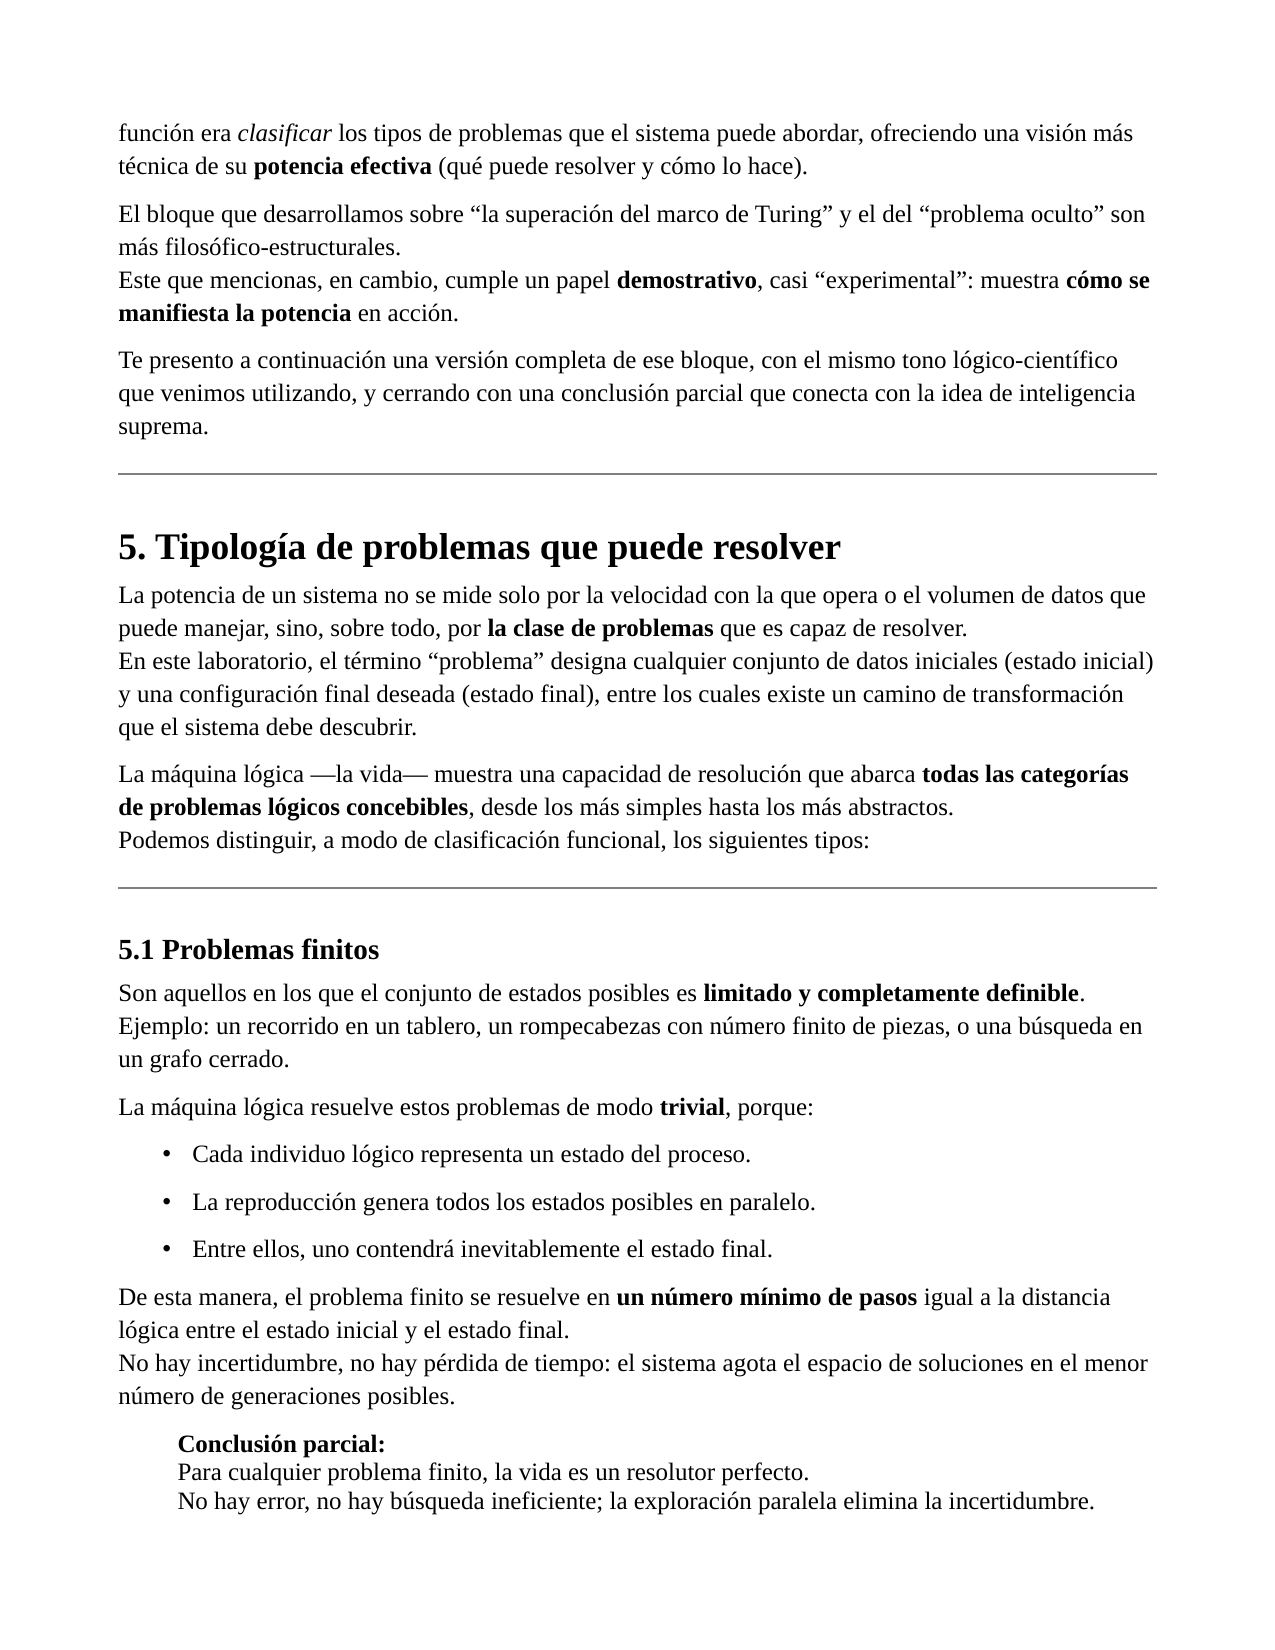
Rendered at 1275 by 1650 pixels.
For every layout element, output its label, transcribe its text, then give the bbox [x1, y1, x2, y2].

text Son aquellos en los que el conjunto de estados posibles es limitado y completamente definible. Ejemplo: un recorrido en un tablero, un rompecabezas con número finito de piezas, o una búsqueda en un grafo cerrado. [118, 978, 1157, 1073]
list La reproducción genera todos los estados posibles en paralelo. [162, 1187, 1157, 1216]
subtitle 5.1 Problemas finitos [118, 932, 1157, 966]
text función era clasificar los tipos de problemas que el sistema puede abordar, ofreciendo una visión más técnica de su potencia efectiva (qué puede resolver y cómo lo hace). [118, 118, 1157, 180]
list Entre ellos, uno contendrá inevitablemente el estado final. [162, 1234, 1157, 1263]
list Cada individuo lógico representa un estado del proceso. [162, 1139, 1157, 1168]
text De esta manera, el problema finito se resuelve en un número mínimo de pasos igual a la distancia lógica entre el estado inicial y el estado final. No hay incertidumbre, no hay pérdida de tiempo: el sistema agota el espacio de soluciones en el menor número de generaciones posibles. [118, 1282, 1157, 1410]
text Te presento a continuación una versión completa de ese bloque, con el mismo tono lógico-científico que venimos utilizando, y cerrando con una conclusión parcial que conecta con la idea de inteligencia suprema. [118, 345, 1157, 440]
text La máquina lógica resuelve estos problemas de modo trivial, porque: [118, 1092, 1157, 1120]
subtitle 5. Tipología de problemas que puede resolver [118, 524, 1157, 567]
text Conclusión parcial: Para cualquier problema finito, la vida es un resolutor perfecto. No hay error, no hay búsqueda ineficiente; la exploración paralela elimina la incertidumbre. [177, 1429, 1098, 1515]
text La potencia de un sistema no se mide solo por la velocidad con la que opera o el volumen de datos que puede manejar, sino, sobre todo, por la clase de problemas que es capaz de resolver. En este laboratorio, el término “problema” designa cualquier conjunto de datos iniciales (estado inicial) y una configuración final deseada (estado final), entre los cuales existe un camino de transformación que el sistema debe descubrir. [118, 580, 1157, 741]
text La máquina lógica —la vida— muestra una capacidad de resolución que abarca todas las categorías de problemas lógicos concebibles, desde los más simples hasta los más abstractos. Podemos distinguir, a modo de clasificación funcional, los siguientes tipos: [118, 759, 1157, 854]
text El bloque que desarrollamos sobre “la superación del marco de Turing” y el del “problema oculto” son más filosófico-estructurales. Este que mencionas, en cambio, cumple un papel demostrativo, casi “experimental”: muestra cómo se manifiesta la potencia en acción. [118, 199, 1157, 327]
